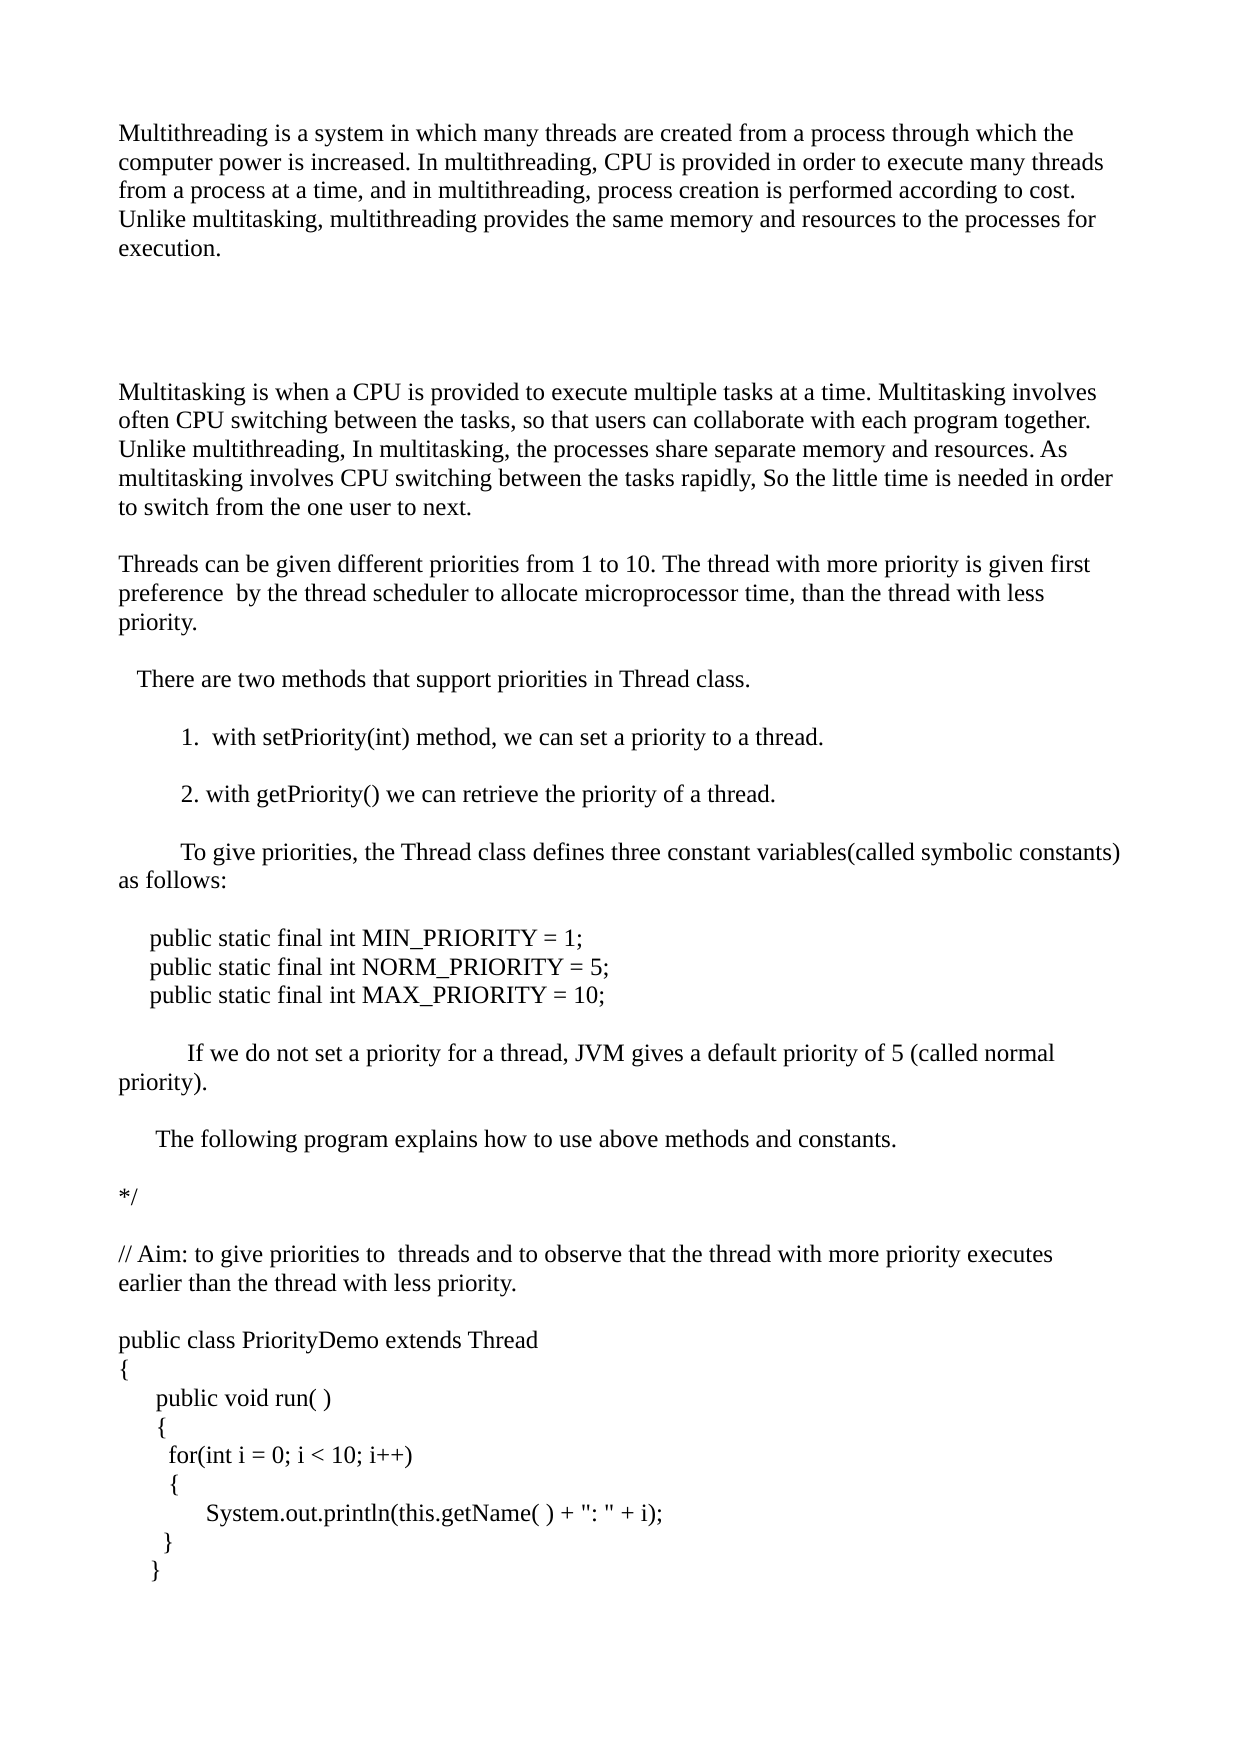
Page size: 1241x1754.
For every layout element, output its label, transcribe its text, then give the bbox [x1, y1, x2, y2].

text public void run( ) [118, 1383, 1122, 1412]
text { [118, 1469, 1122, 1498]
text 1. with setPriority(int) method, we can set a priority to a thread. [118, 722, 1122, 751]
text { [118, 1412, 1122, 1441]
text Multitasking is when a CPU is provided to execute multiple tasks at a time. Multitasking involves often CPU switching between the tasks, so that users can collaborate with each program together. Unlike multithreading, In multitasking, the processes share separate memory and resources. As multitasking involves CPU switching between the tasks rapidly, So the little time is needed in order to switch from the one user to next. [118, 377, 1122, 521]
text // Aim: to give priorities to threads and to observe that the thread with more priority executes earlier than the thread with less priority. [118, 1239, 1122, 1297]
text } [118, 1556, 1122, 1584]
text There are two methods that support priorities in Thread class. [118, 664, 1122, 693]
text for(int i = 0; i < 10; i++) [118, 1441, 1122, 1469]
text } [118, 1527, 1122, 1556]
text 2. with getPriority() we can retrieve the priority of a thread. [118, 779, 1122, 808]
text public static final int MIN_PRIORITY = 1; [118, 923, 1122, 952]
text Threads can be given different priorities from 1 to 10. The thread with more priority is given first preference by the thread scheduler to allocate microprocessor time, than the thread with less priority. [118, 549, 1122, 636]
text public class PriorityDemo extends Thread [118, 1326, 1122, 1354]
text The following program explains how to use above methods and constants. [118, 1124, 1122, 1153]
text If we do not set a priority for a thread, JVM gives a default priority of 5 (called normal priority). [118, 1038, 1122, 1096]
text To give priorities, the Thread class defines three constant variables(called symbolic constants) as follows: [118, 837, 1122, 894]
text { [118, 1354, 1122, 1383]
text public static final int NORM_PRIORITY = 5; [118, 952, 1122, 981]
text */ [118, 1182, 1122, 1211]
text public static final int MAX_PRIORITY = 10; [118, 981, 1122, 1009]
text System.out.println(this.getName( ) + ": " + i); [118, 1498, 1122, 1527]
text Multithreading is a system in which many threads are created from a process through which the computer power is increased. In multithreading, CPU is provided in order to execute many threads from a process at a time, and in multithreading, process creation is performed according to cost. Unlike multitasking, multithreading provides the same memory and resources to the processes for execution. [118, 118, 1122, 262]
